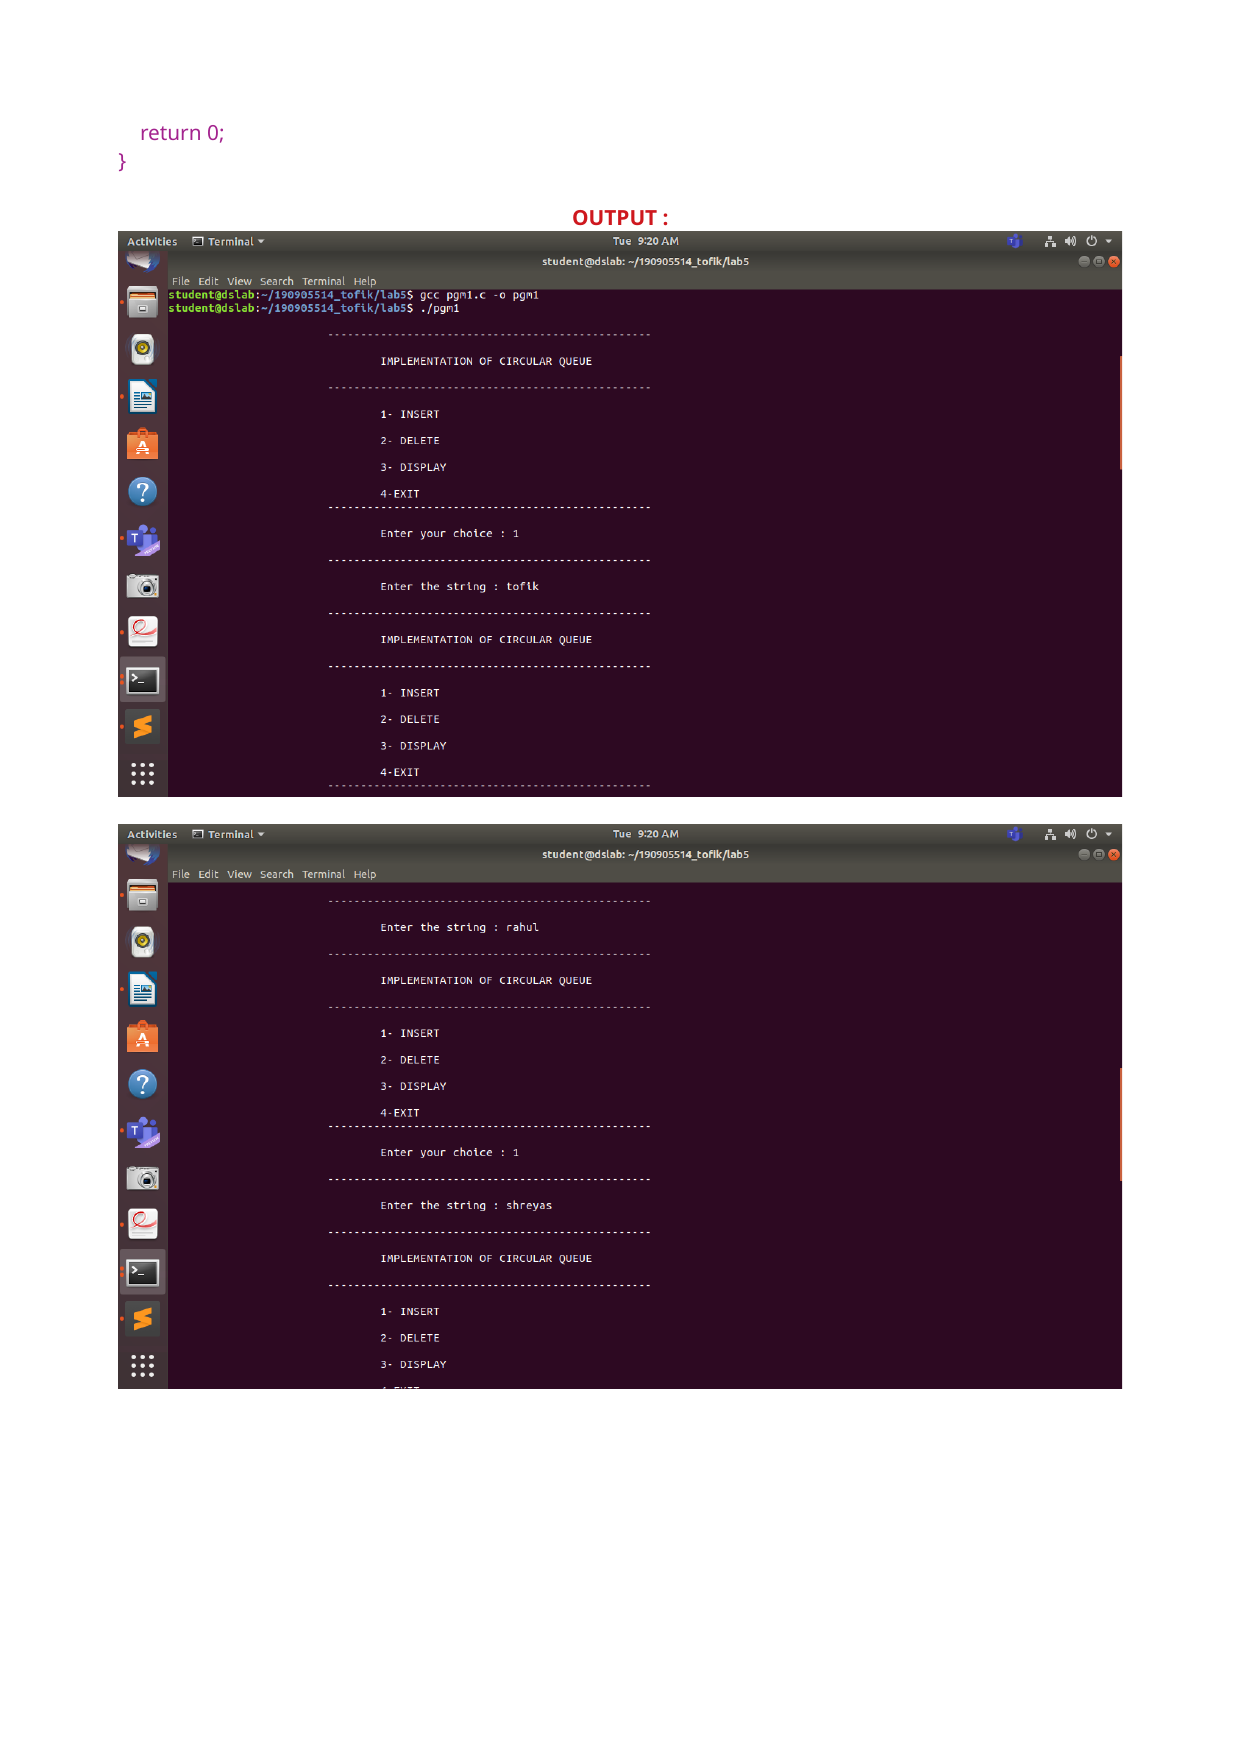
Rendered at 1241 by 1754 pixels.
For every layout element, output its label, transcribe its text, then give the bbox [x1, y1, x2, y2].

text return 0; [118, 118, 1122, 147]
text } [118, 147, 1122, 175]
picture [118, 231, 1123, 797]
text OUTPUT : [118, 203, 1122, 231]
picture [118, 824, 1123, 1389]
